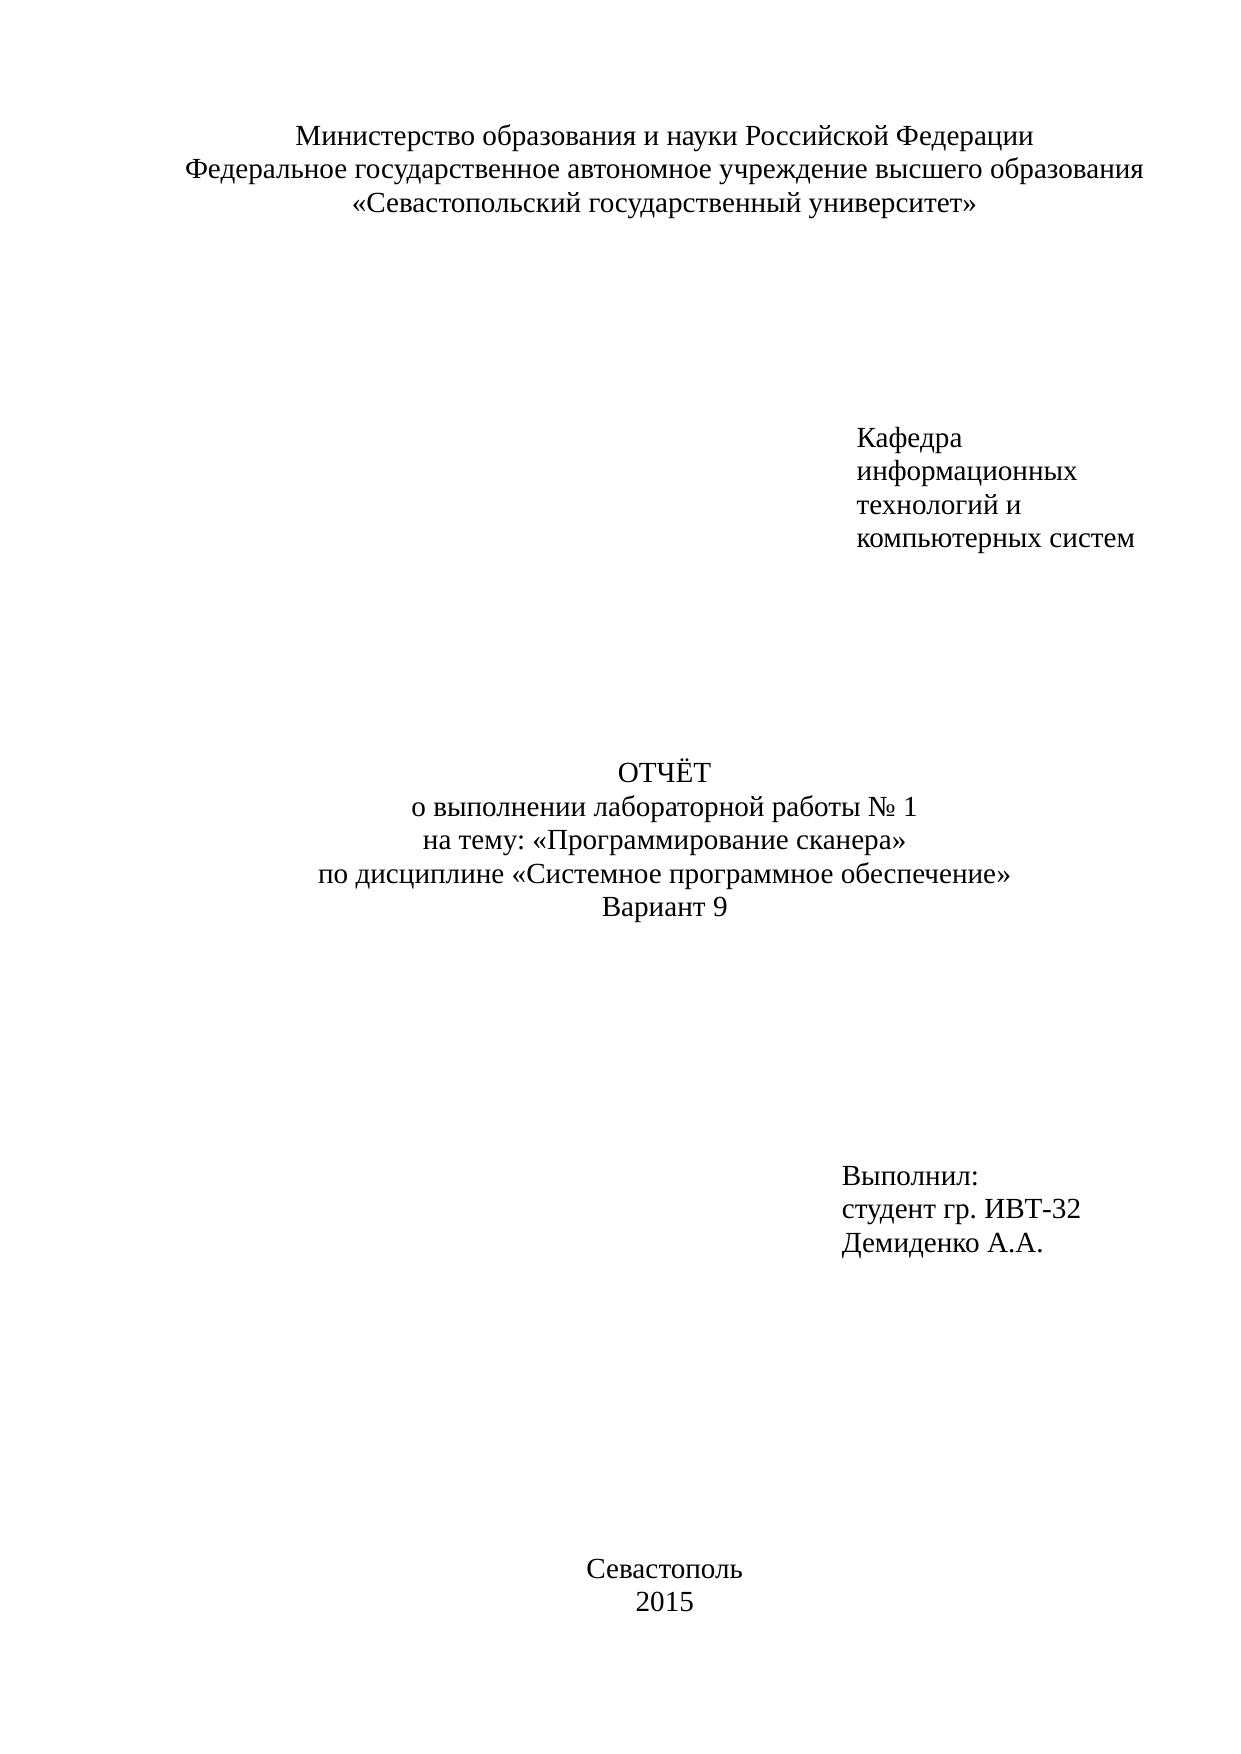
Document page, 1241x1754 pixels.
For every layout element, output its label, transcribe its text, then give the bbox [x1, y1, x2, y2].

text Севастополь [177, 1551, 1152, 1584]
text по дисциплине «Системное программное обеспечение» [177, 856, 1152, 889]
text Вариант 9 [177, 889, 1152, 923]
text ОТЧЁТ [177, 755, 1152, 789]
text Министерство образования и науки Российской Федерации [177, 118, 1152, 152]
text Выполнил: [635, 1158, 1122, 1191]
text Демиденко А.А. [635, 1225, 1122, 1258]
text Федеральное государственное автономное учреждение высшего образования [177, 152, 1152, 185]
text «Севастопольский государственный университет» [177, 185, 1152, 219]
text 2015 [177, 1584, 1152, 1618]
text студент гр. ИВТ-32 [635, 1191, 1122, 1225]
text о выполнении лабораторной работы № 1 [177, 789, 1152, 822]
text Кафедра информационных технологий и компьютерных систем [856, 420, 1152, 554]
text на тему: «Программирование сканера» [177, 822, 1152, 856]
